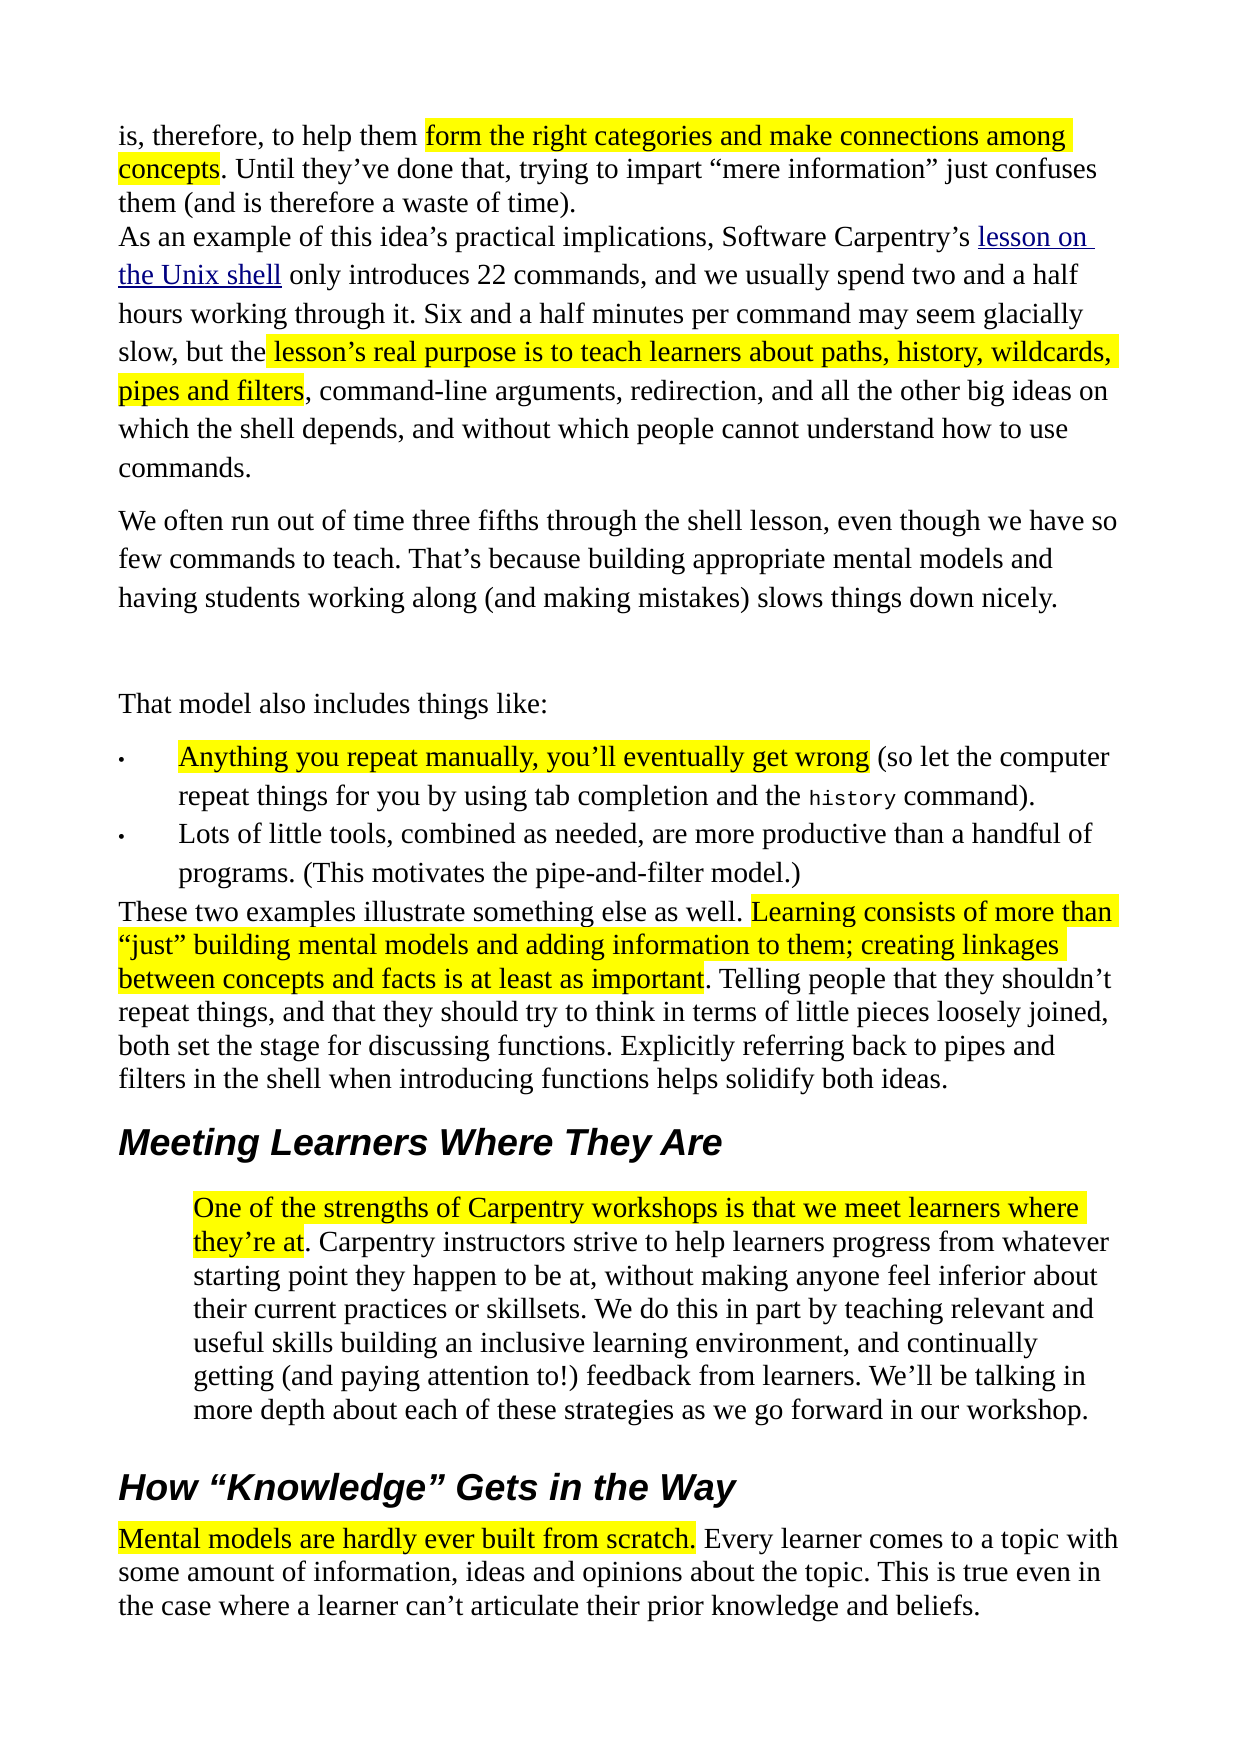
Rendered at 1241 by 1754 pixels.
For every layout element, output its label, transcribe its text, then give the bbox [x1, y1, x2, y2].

text We often run out of time three fifths through the shell lesson, even though we have so few commands to teach. That’s because building appropriate mental models and having students working along (and making mistakes) slows things down nicely. [118, 503, 1122, 614]
subtitle Meeting Learners Where They Are [118, 1120, 1122, 1163]
text That model also includes things like: [118, 686, 1122, 720]
text These two examples illustrate something else as well. Learning consists of more than “just” building mental models and adding information to them; creating linkages between concepts and facts is at least as important. Telling people that they shouldn’t repeat things, and that they should try to think in terms of little pieces loosely joined, both set the stage for discussing functions. Explicitly referring back to pipes and filters in the shell when introducing functions helps solidify both ideas. [118, 894, 1122, 1095]
list Anything you repeat manually, you’ll eventually get wrong (so let the computer repeat things for you by using tab completion and the history command). [118, 739, 1122, 812]
subtitle How “Knowledge” Gets in the Way [118, 1465, 1122, 1508]
text One of the strengths of Carpentry workshops is that we meet learners where they’re at. Carpentry instructors strive to help learners progress from whatever starting point they happen to be at, without making anyone feel inferior about their current practices or skillsets. We do this in part by teaching relevant and useful skills building an inclusive learning environment, and continually getting (and paying attention to!) feedback from learners. We’ll be talking in more depth about each of these strategies as we go forward in our workshop. [193, 1191, 1122, 1425]
list Lots of little tools, combined as needed, are more productive than a handful of programs. (This motivates the pipe-and-filter model.) [118, 817, 1122, 889]
text is, therefore, to help them form the right categories and make connections among concepts. Until they’ve done that, trying to impart “mere information” just confuses them (and is therefore a waste of time). [118, 118, 1122, 219]
text Mental models are hardly ever built from scratch. Every learner comes to a topic with some amount of information, ideas and opinions about the topic. This is true even in the case where a learner can’t articulate their prior knowledge and beliefs. [118, 1521, 1122, 1622]
text As an example of this idea’s practical implications, Software Carpentry’s lesson on the Unix shell only introduces 22 commands, and we usually spend two and a half hours working through it. Six and a half minutes per command may seem glacially slow, but the lesson’s real purpose is to teach learners about paths, history, wildcards, pipes and filters, command-line arguments, redirection, and all the other big ideas on which the shell depends, and without which people cannot understand how to use commands. [118, 219, 1122, 483]
